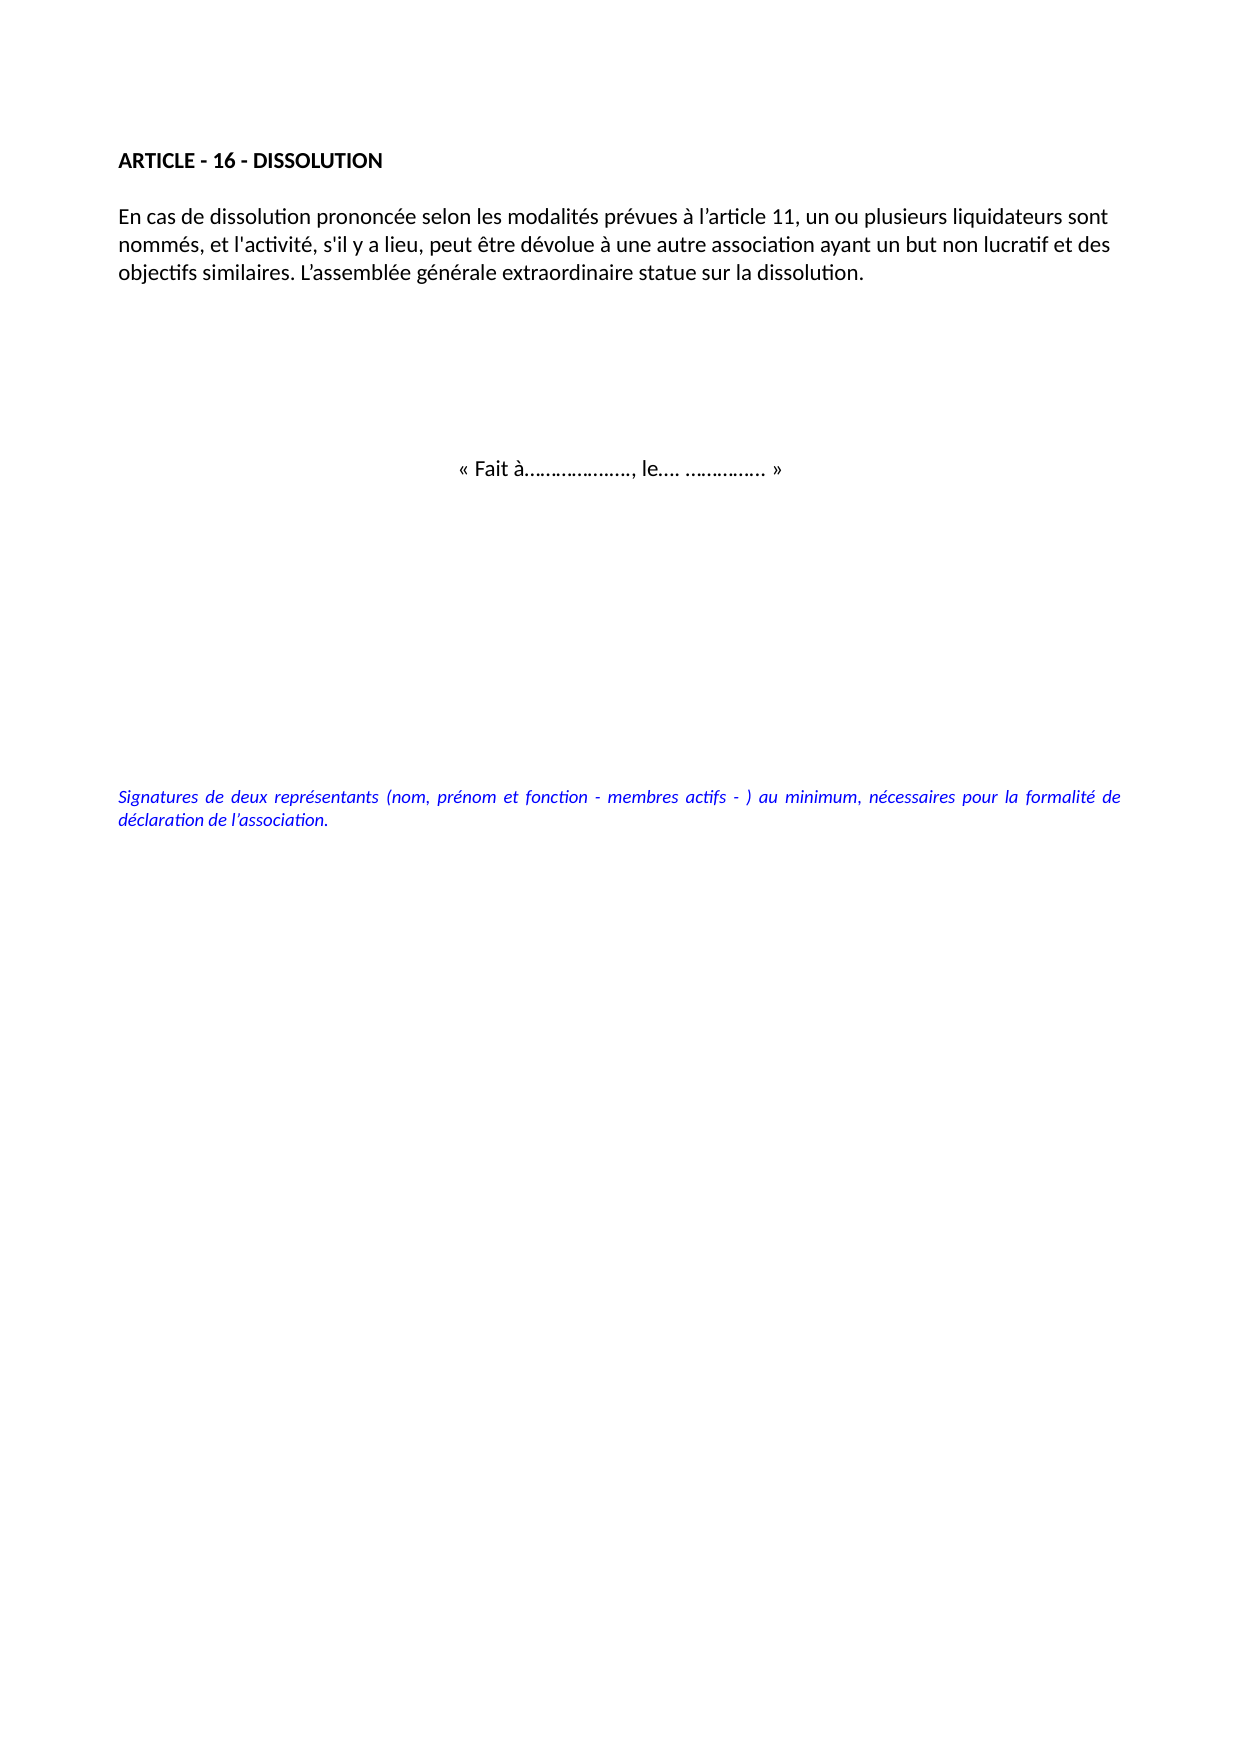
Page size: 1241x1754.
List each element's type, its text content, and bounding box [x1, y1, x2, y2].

text Signatures de deux représentants (nom, prénom et fonction - membres actifs - ) au minimum, nécessaires pour la formalité de déclaration de l’association. [118, 785, 1122, 831]
text ARTICLE - 16 - DISSOLUTION En cas de dissolution prononcée selon les modalités prévues à l’article 11, un ou plusieurs liquidateurs sont nommés, et l'activité, s'il y a lieu, peut être dévolue à une autre association ayant un but non lucratif et des objectifs similaires. L’assemblée générale extraordinaire statue sur la dissolution. [118, 118, 1122, 286]
text « Fait à…………….…., le…. …………... » [118, 454, 1122, 482]
